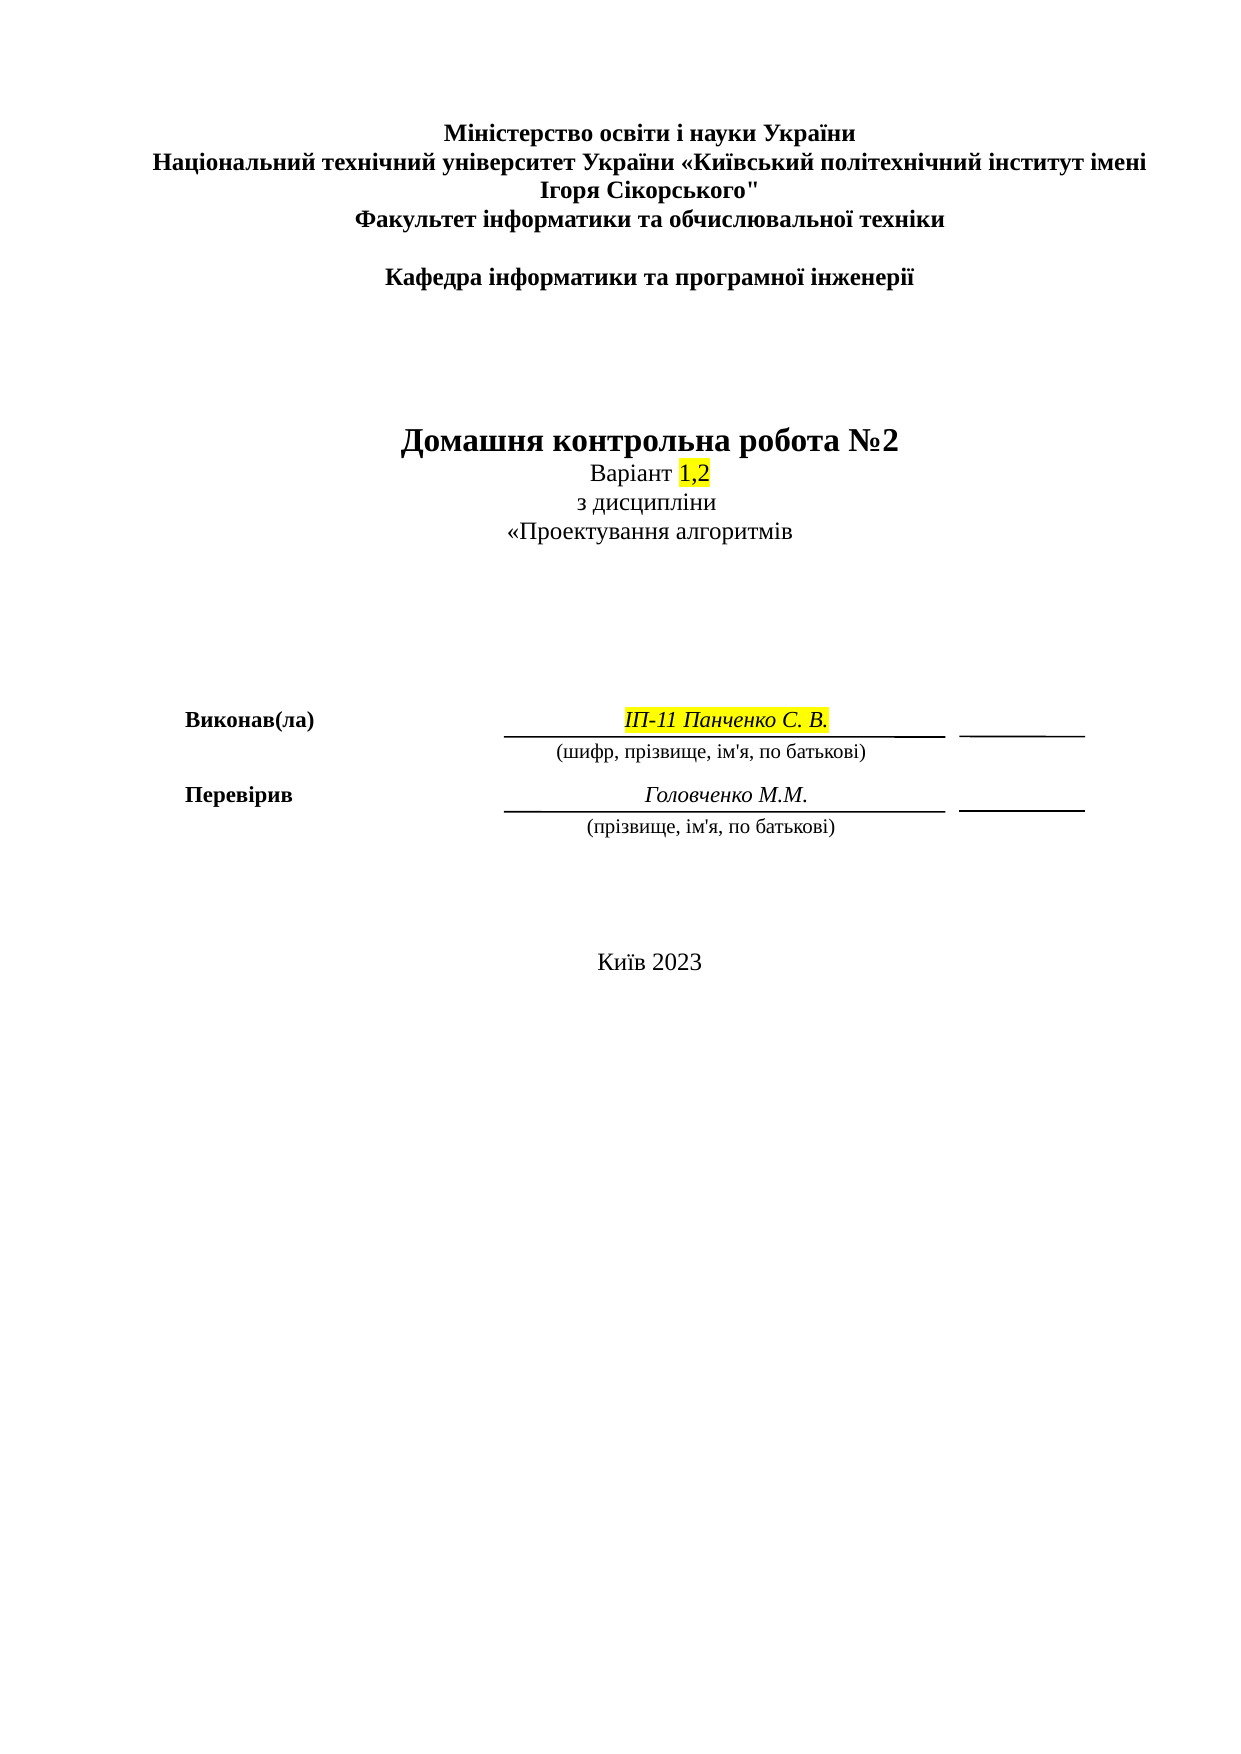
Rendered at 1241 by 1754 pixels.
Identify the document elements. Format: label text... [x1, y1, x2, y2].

text Національний технічний університет України «Київський політехнічний інститут імені Ігоря Сікорського" [148, 147, 1152, 204]
text Домашня контрольна робота №2 [148, 420, 1152, 458]
text Міністерство освіти і науки України [148, 118, 1152, 147]
text Факультет інформатики та обчислювальної техніки [148, 204, 1152, 233]
text Варіант 1,2 [148, 458, 1152, 487]
text «Проектування алгоритмів [148, 516, 1152, 544]
text з дисципліни [148, 487, 1152, 516]
text Київ 2023 [148, 947, 1152, 976]
text Кафедра інформатики та програмної інженерії [148, 262, 1152, 291]
